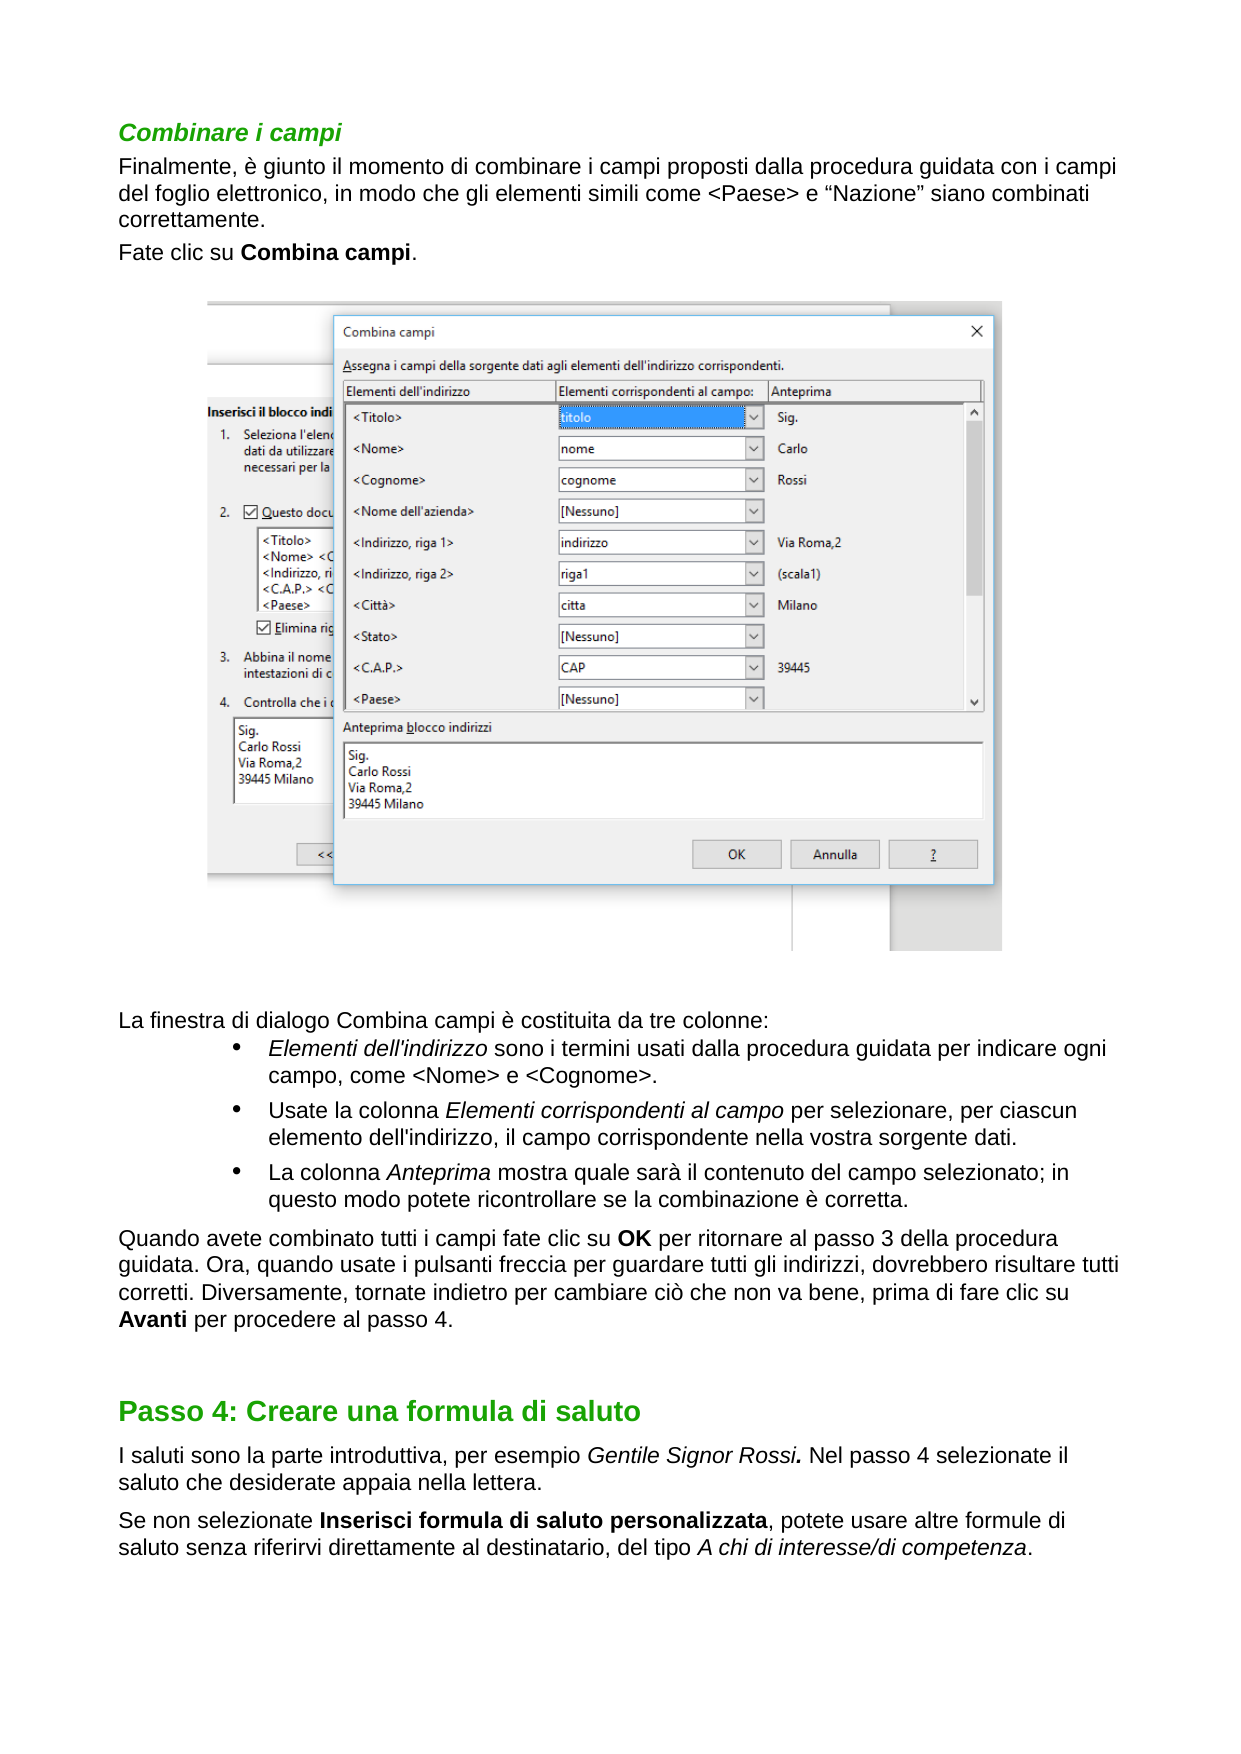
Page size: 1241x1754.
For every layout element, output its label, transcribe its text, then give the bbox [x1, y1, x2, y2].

subtitle Passo 4: Creare una formula di saluto [118, 1394, 1122, 1427]
text I saluti sono la parte introduttiva, per esempio Gentile Signor Rossi. Nel passo 4 selezionate il saluto che desiderate appaia nella lettera. [118, 1440, 1122, 1495]
subtitle Combinare i campi [118, 118, 1122, 147]
text Quando avete combinato tutti i campi fate clic su OK per ritornare al passo 3 della procedura guidata. Ora, quando usate i pulsanti freccia per guardare tutti gli indirizzi, dovrebbero risultare tutti corretti. Diversamente, tornate indietro per cambiare ciò che non va bene, prima di fare clic su Avanti per procedere al passo 4. [118, 1224, 1122, 1332]
list Elementi dell'indirizzo sono i termini usati dalla procedura guidata per indicare ogni campo, come <Nome> e <Cognome>. [229, 1033, 1122, 1089]
text Se non selezionate Inserisci formula di saluto personalizzata, potete usare altre formule di saluto senza riferirvi direttamente al destinatario, del tipo A chi di interesse/di competenza. [118, 1507, 1122, 1560]
list Usate la colonna Elementi corrispondenti al campo per selezionare, per ciascun elemento dell'indirizzo, il campo corrispondente nella vostra sorgente dati. [229, 1095, 1122, 1150]
picture [207, 301, 1003, 951]
list La colonna Anteprima mostra quale sarà il contenuto del campo selezionato; in questo modo potete ricontrollare se la combinazione è corretta. [229, 1157, 1122, 1212]
list Fate clic su Combina campi. [118, 239, 1122, 265]
list Finalmente, è giunto il momento di combinare i campi proposti dalla procedura guidata con i campi del foglio elettronico, in modo che gli elementi simili come <Paese> e “Nazione” siano combinati correttamente. [118, 153, 1122, 232]
list La finestra di dialogo Combina campi è costituita da tre colonne: [118, 1007, 1122, 1033]
